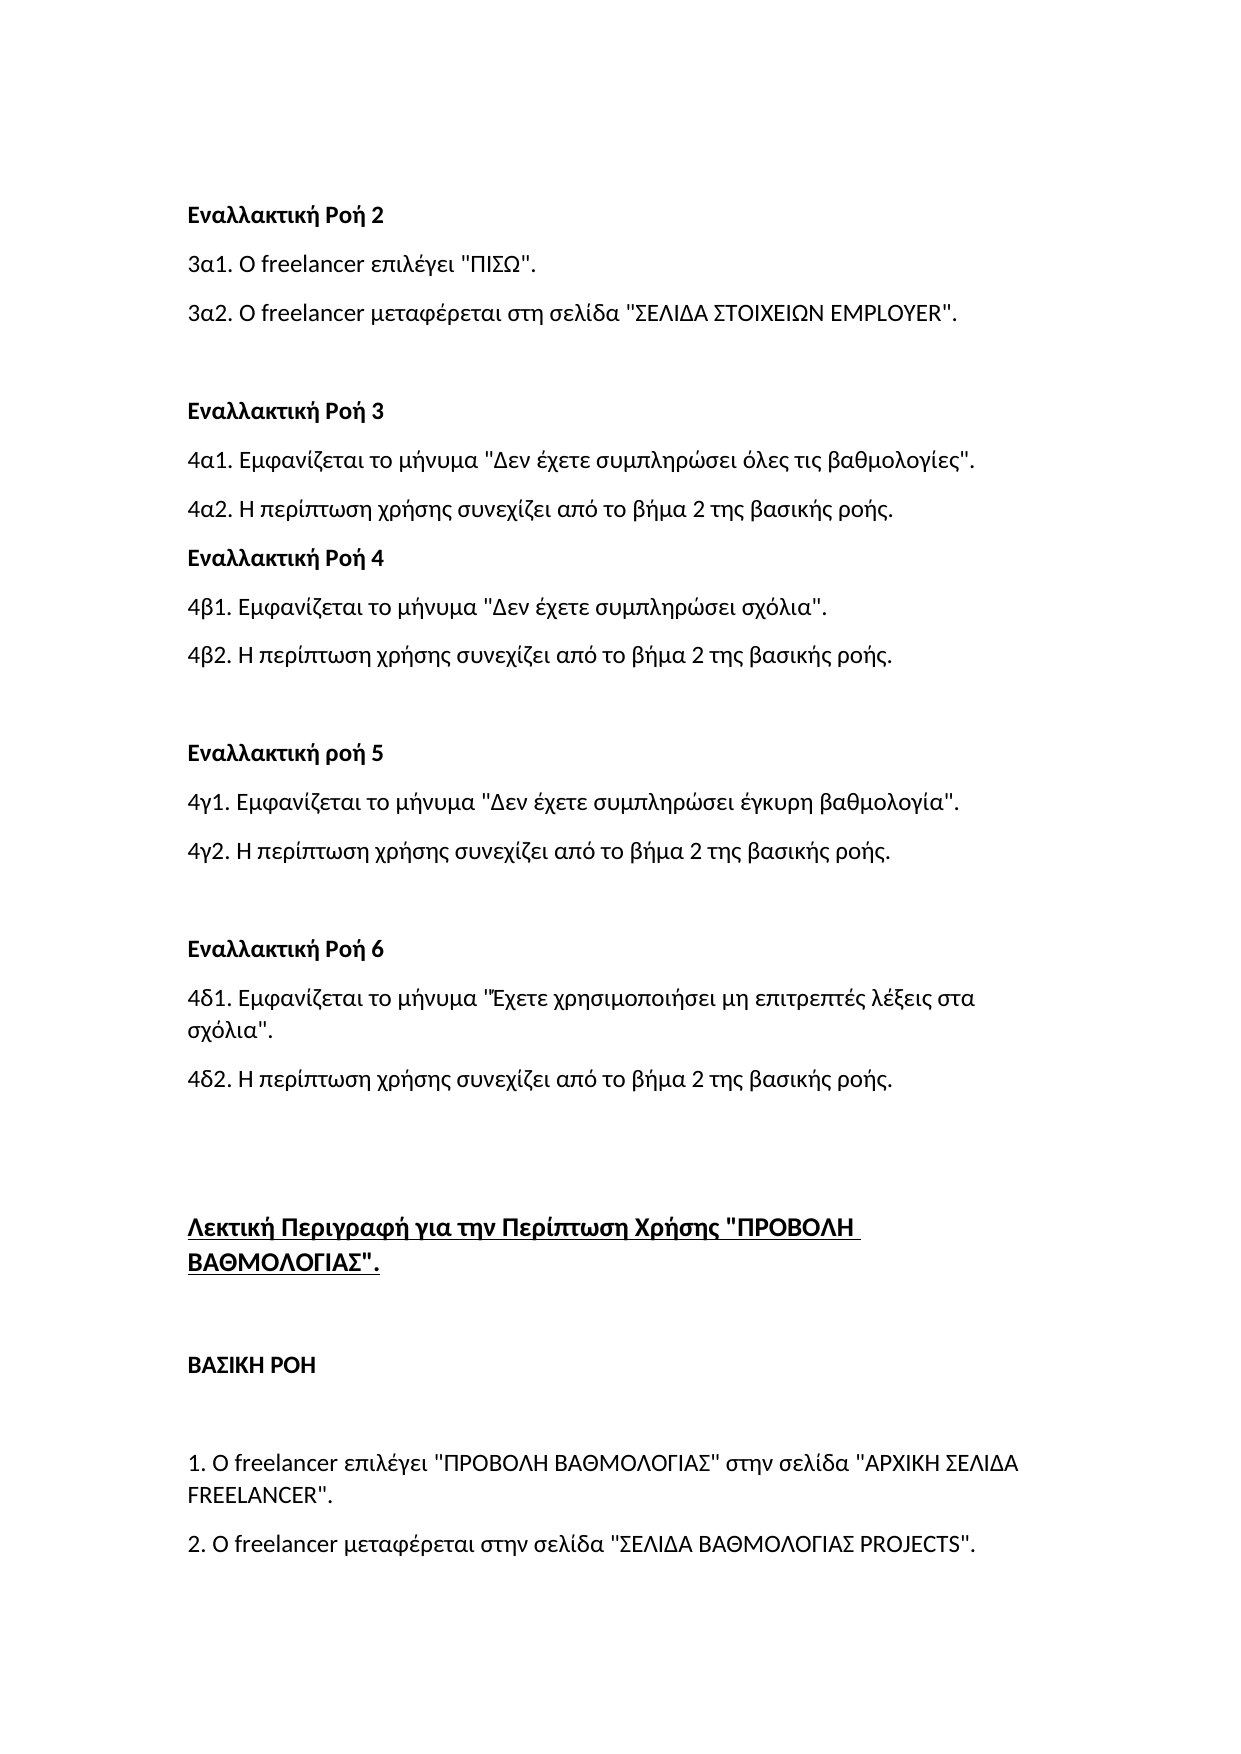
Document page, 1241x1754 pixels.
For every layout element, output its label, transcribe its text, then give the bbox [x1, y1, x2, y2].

text 3α1. Ο freelancer επιλέγει "ΠΙΣΩ". [187, 248, 1053, 278]
text Εναλλακτική Ροή 3 [187, 395, 1053, 425]
text 3α2. Ο freelancer μεταφέρεται στη σελίδα "ΣΕΛΙΔΑ ΣΤΟΙΧΕΙΩΝ EMPLOYER". [187, 297, 1053, 327]
text 4δ1. Εμφανίζεται το μήνυμα "Έχετε χρησιμοποιήσει μη επιτρεπτές λέξεις στα σχόλια". [187, 982, 1053, 1045]
text 1. Ο freelancer επιλέγει "ΠΡΟΒΟΛΗ ΒΑΘΜΟΛΟΓΙΑΣ" στην σελίδα "ΑΡΧΙΚΗ ΣΕΛΙΔΑ FREELANCER". [187, 1447, 1053, 1509]
text 4δ2. Η περίπτωση χρήσης συνεχίζει από το βήμα 2 της βασικής ροής. [187, 1063, 1053, 1094]
text ΒΑΣΙΚΗ ΡΟΗ [187, 1349, 1053, 1379]
text Εναλλακτική Ροή 2 [187, 199, 1053, 229]
text 2. Ο freelancer μεταφέρεται στην σελίδα "ΣΕΛΙΔΑ ΒΑΘΜΟΛΟΓΙΑΣ PROJECTS". [187, 1528, 1053, 1558]
text 4γ1. Εμφανίζεται το μήνυμα "Δεν έχετε συμπληρώσει έγκυρη βαθμολογία". [187, 786, 1053, 817]
text 4α1. Εμφανίζεται το μήνυμα "Δεν έχετε συμπληρώσει όλες τις βαθμολογίες". [187, 444, 1053, 474]
text Εναλλακτική ροή 5 [187, 737, 1053, 768]
text Λεκτική Περιγραφή για την Περίπτωση Χρήσης "ΠΡΟΒΟΛΗ ΒΑΘΜΟΛΟΓΙΑΣ". [187, 1210, 1053, 1278]
text 4γ2. Η περίπτωση χρήσης συνεχίζει από το βήμα 2 της βασικής ροής. [187, 835, 1053, 866]
text Εναλλακτική Ροή 6 [187, 933, 1053, 964]
text 4α2. Η περίπτωση χρήσης συνεχίζει από το βήμα 2 της βασικής ροής. [187, 493, 1053, 523]
text 4β1. Εμφανίζεται το μήνυμα "Δεν έχετε συμπληρώσει σχόλια". [187, 591, 1053, 621]
text 4β2. Η περίπτωση χρήσης συνεχίζει από το βήμα 2 της βασικής ροής. [187, 639, 1053, 670]
text Εναλλακτική Ροή 4 [187, 542, 1053, 572]
